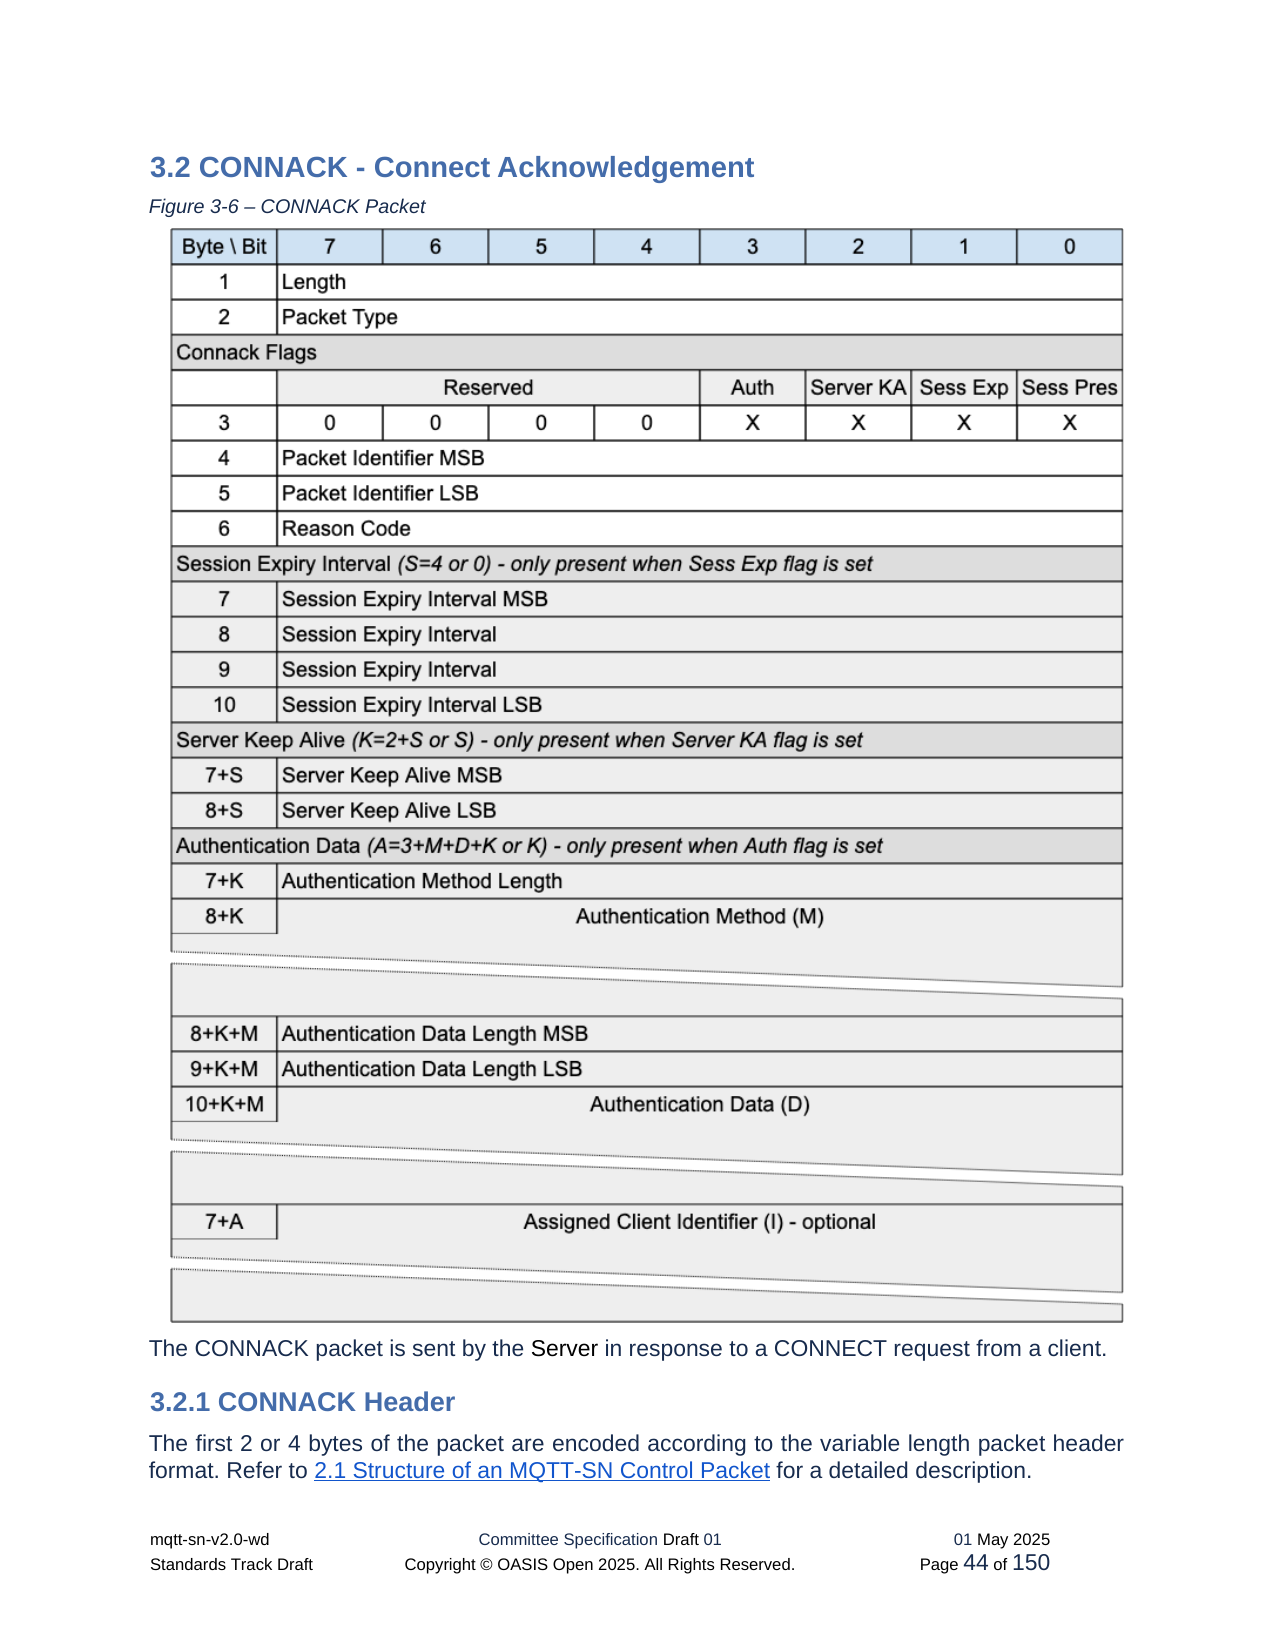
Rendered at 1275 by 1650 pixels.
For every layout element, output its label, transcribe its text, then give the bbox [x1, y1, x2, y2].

subtitle 3.2.1 CONNACK Header [150, 1386, 1124, 1417]
text Figure 3-6 – CONNACK Packet [148, 194, 1124, 217]
text The CONNACK packet is sent by the Server in response to a CONNECT request from a client. [148, 1335, 1124, 1361]
text The first 2 or 4 bytes of the packet are encoded according to the variable length packet header format. Refer to 2.1 Structure of an MQTT-SN Control Packet for a detailed description. [148, 1430, 1124, 1483]
picture [148, 228, 1124, 1323]
subtitle 3.2 CONNACK - Connect Acknowledgement [150, 150, 1124, 183]
